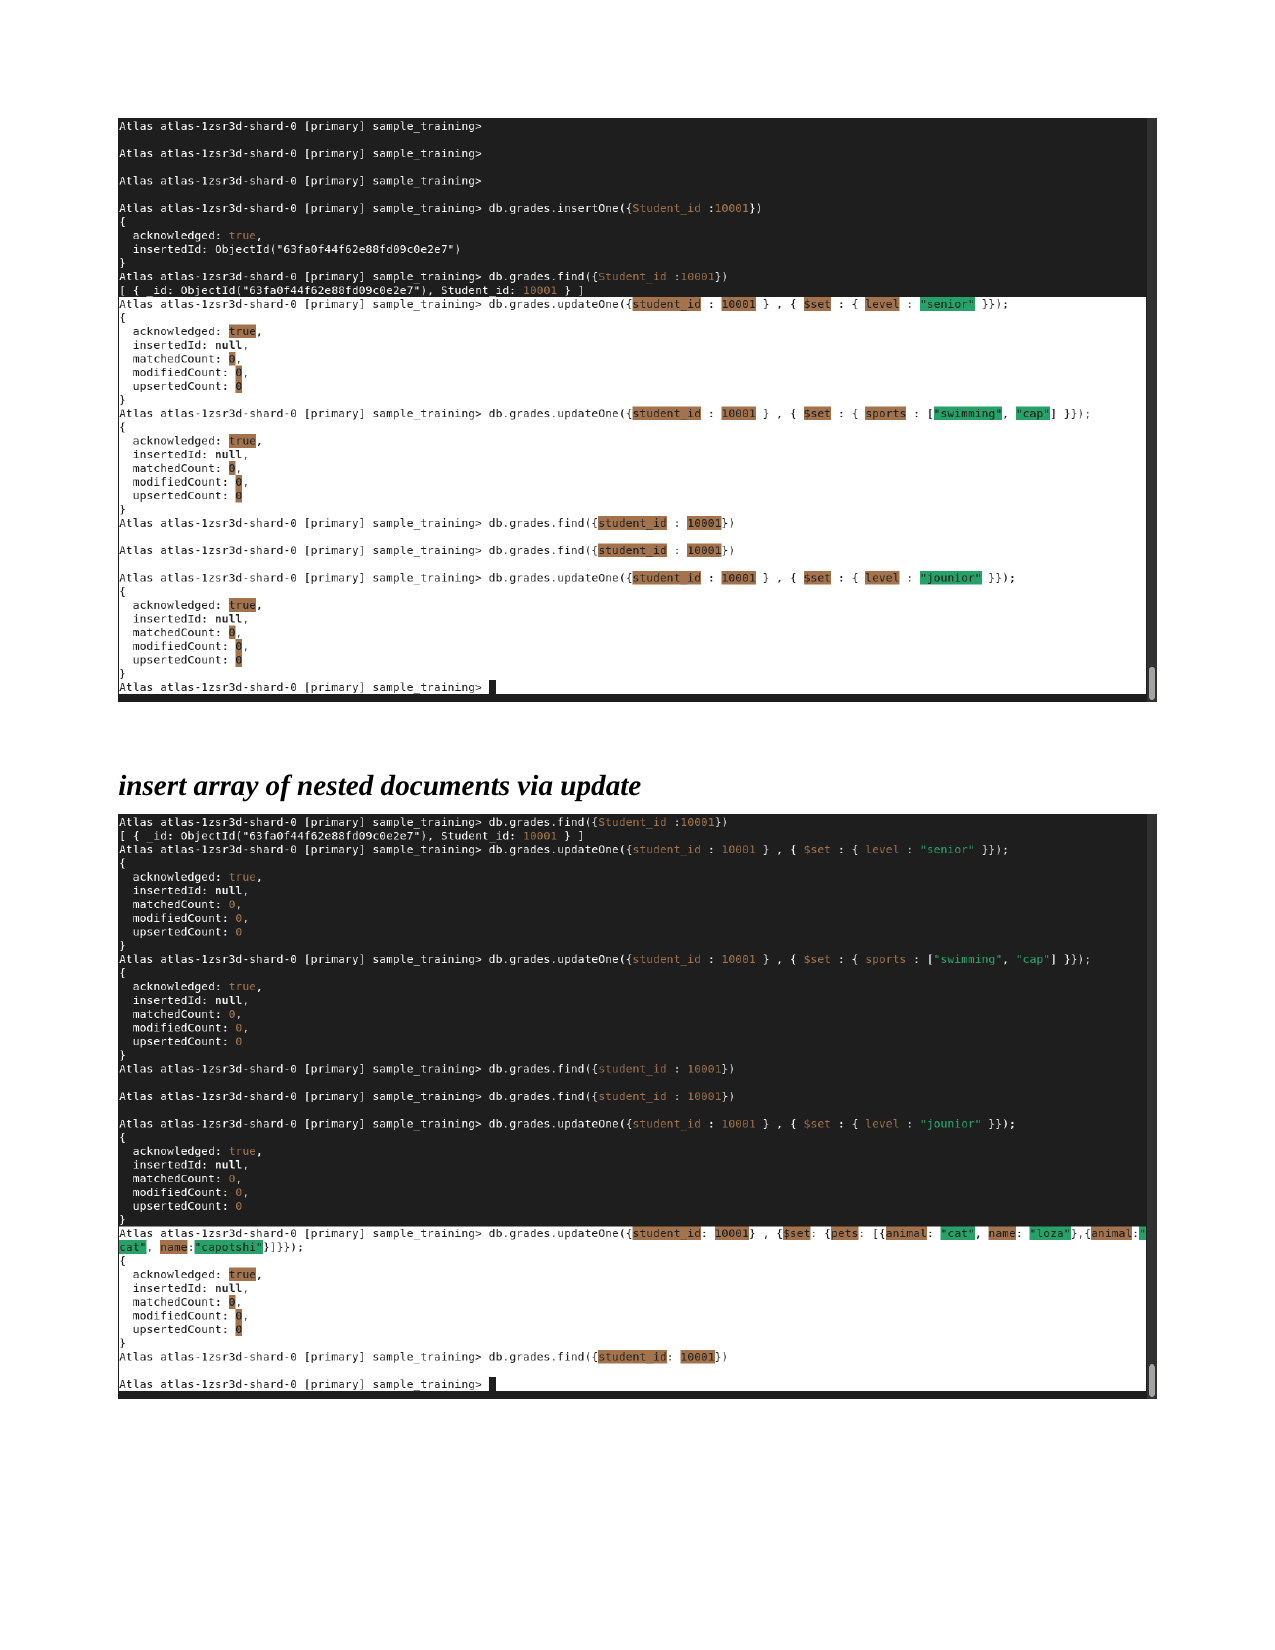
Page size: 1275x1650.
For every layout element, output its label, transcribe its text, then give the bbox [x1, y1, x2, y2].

picture [118, 118, 1157, 702]
picture [118, 814, 1157, 1399]
subtitle insert array of nested documents via update [118, 768, 1157, 802]
